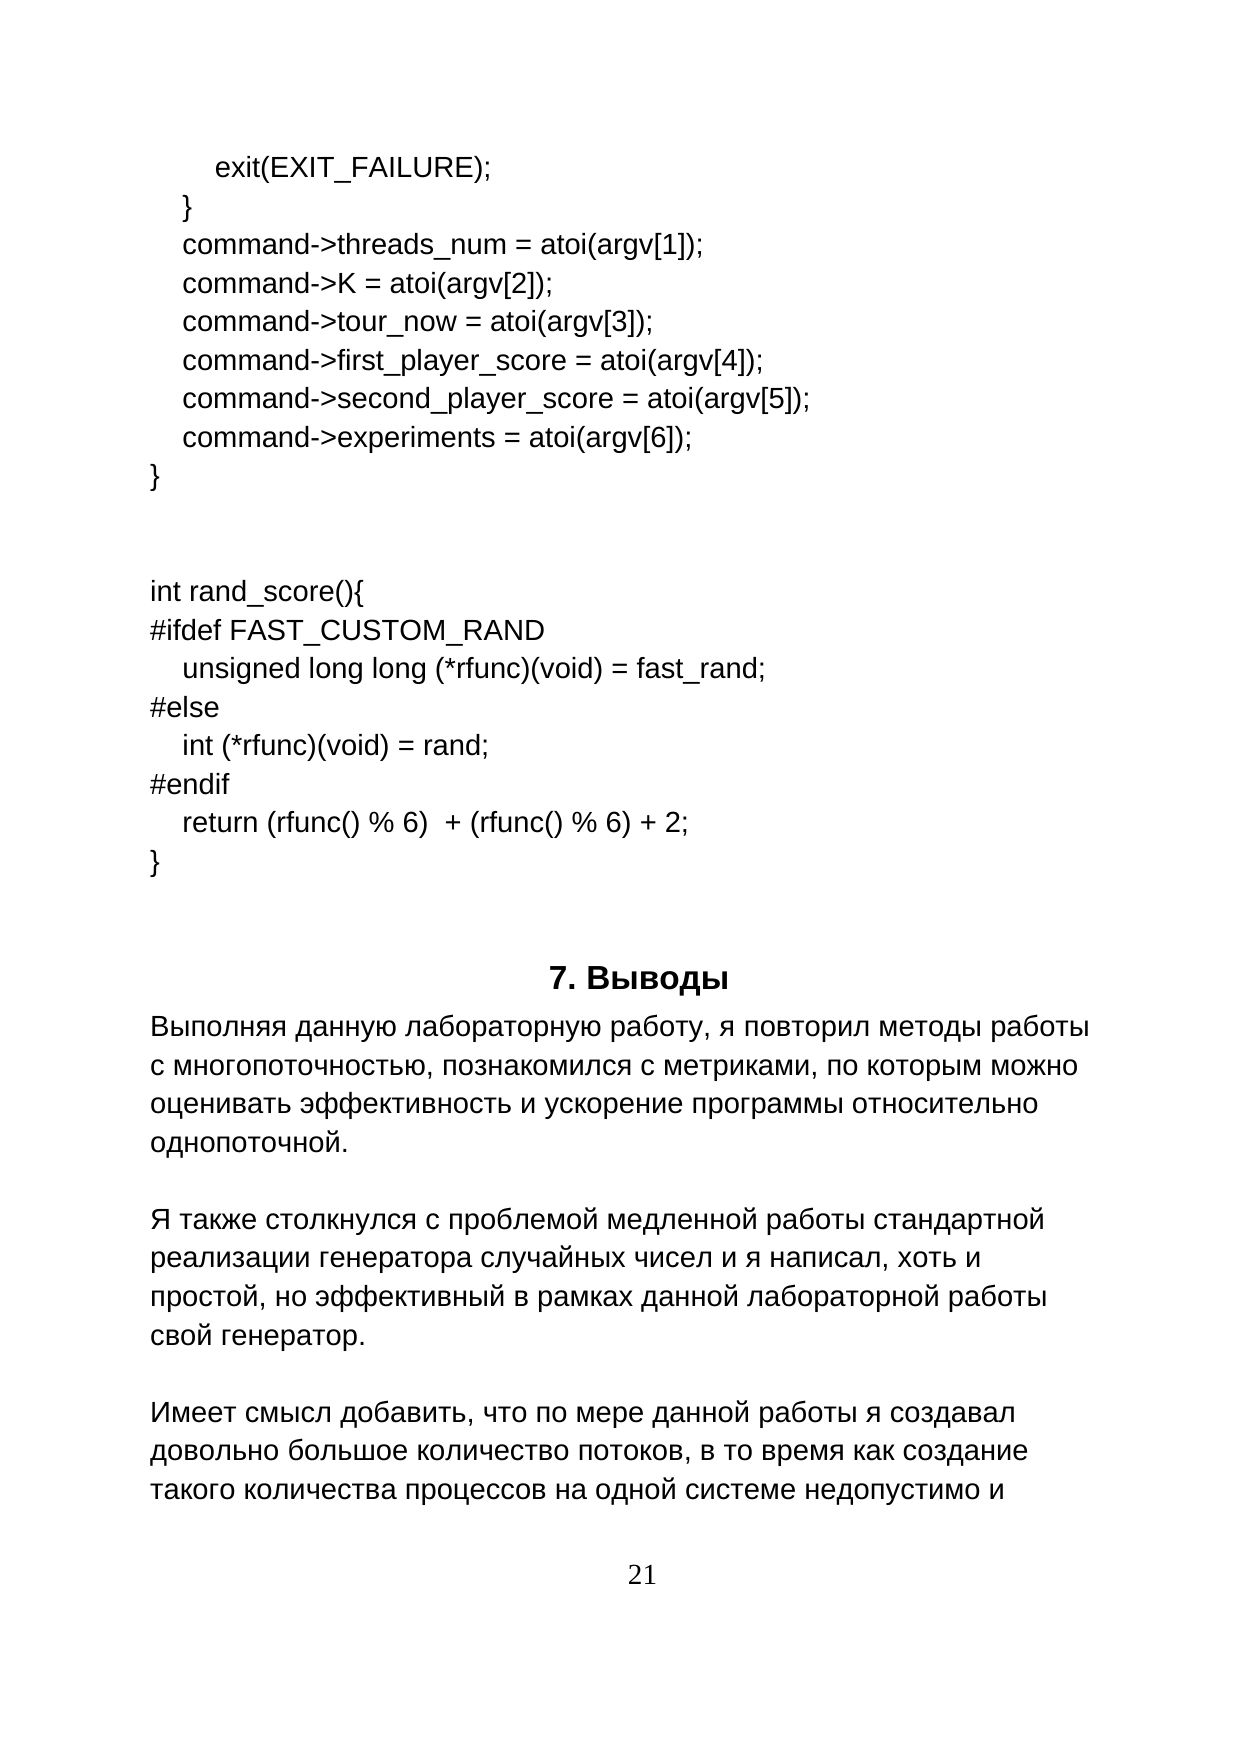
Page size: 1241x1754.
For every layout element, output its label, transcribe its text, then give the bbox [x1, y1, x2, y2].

text unsigned long long (*rfunc)(void) = fast_rand; [150, 651, 1091, 684]
text command->K = atoi(argv[2]); [150, 266, 1091, 299]
text Выполняя данную лабораторную работу, я повторил методы работы с многопоточностью, познакомился с метриками, по которым можно оценивать эффективность и ускорение программы относительно однопоточной. [150, 1009, 1091, 1158]
text command->threads_num = atoi(argv[1]); [150, 227, 1091, 261]
text #else [150, 689, 1091, 723]
text } [150, 458, 1091, 492]
text exit(EXIT_FAILURE); [150, 150, 1091, 183]
text command->second_player_score = atoi(argv[5]); [150, 381, 1091, 415]
subtitle Выводы [187, 958, 1091, 997]
text command->first_player_score = atoi(argv[4]); [150, 343, 1091, 376]
text Я также столкнулся с проблемой медленной работы стандартной реализации генератора случайных чисел и я написал, хоть и простой, но эффективный в рамках данной лабораторной работы свой генератор. [150, 1202, 1091, 1351]
text int rand_score(){ [150, 574, 1091, 607]
text return (rfunc() % 6) + (rfunc() % 6) + 2; [150, 805, 1091, 839]
text } [150, 188, 1091, 222]
text int (*rfunc)(void) = rand; [150, 728, 1091, 762]
text Имеет смысл добавить, что по мере данной работы я создавал довольно большое количество потоков, в то время как создание такого количества процессов на одной системе недопустимо и [150, 1395, 1091, 1505]
text command->experiments = atoi(argv[6]); [150, 420, 1091, 453]
text #endif [150, 767, 1091, 800]
text } [150, 844, 1091, 877]
text command->tour_now = atoi(argv[3]); [150, 304, 1091, 338]
text #ifdef FAST_CUSTOM_RAND [150, 612, 1091, 646]
